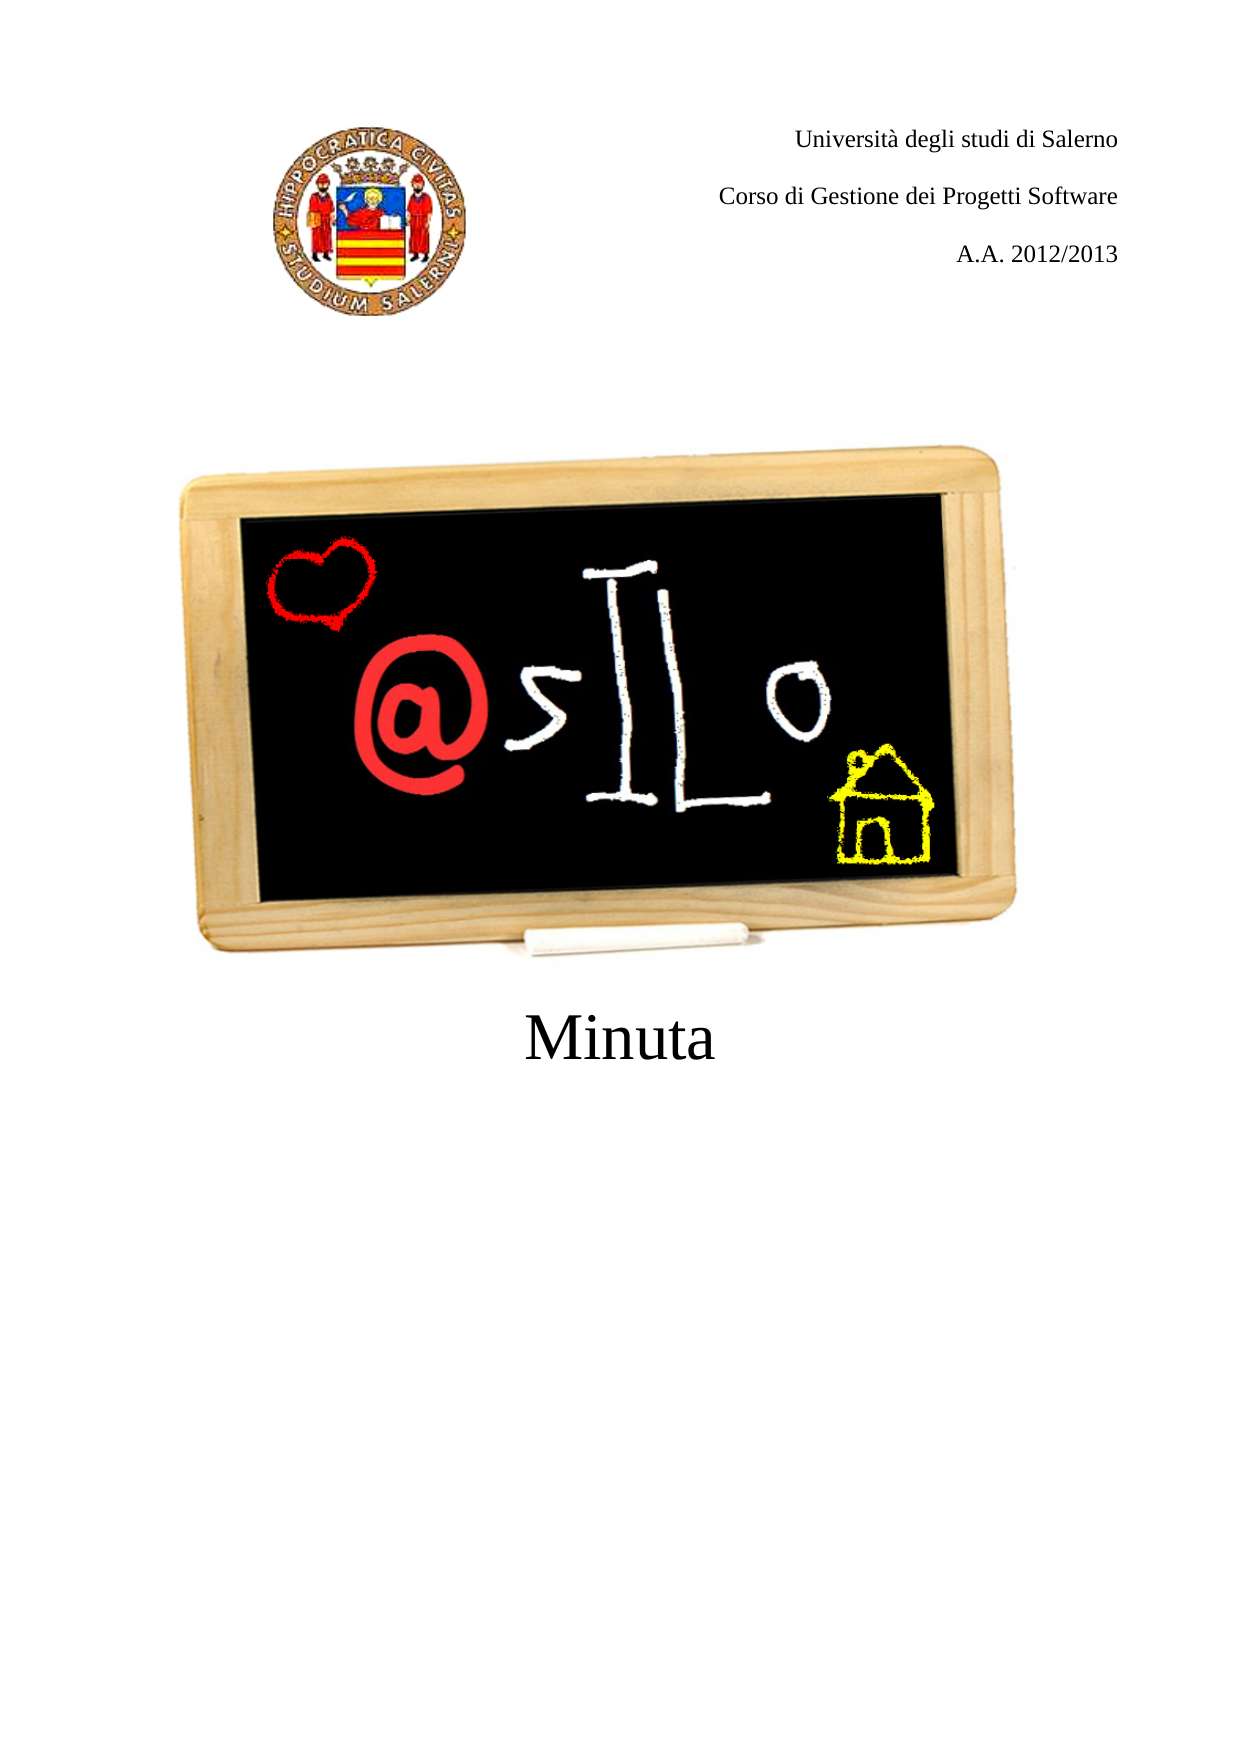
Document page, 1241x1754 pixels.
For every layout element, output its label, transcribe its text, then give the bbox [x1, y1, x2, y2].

table_header [118, 118, 620, 331]
picture [152, 435, 1088, 998]
table_header Università degli studi di Salerno Corso di Gestione dei Progetti Software A.A. 2012/2013 [620, 118, 1124, 331]
text Minuta [118, 417, 1122, 1074]
